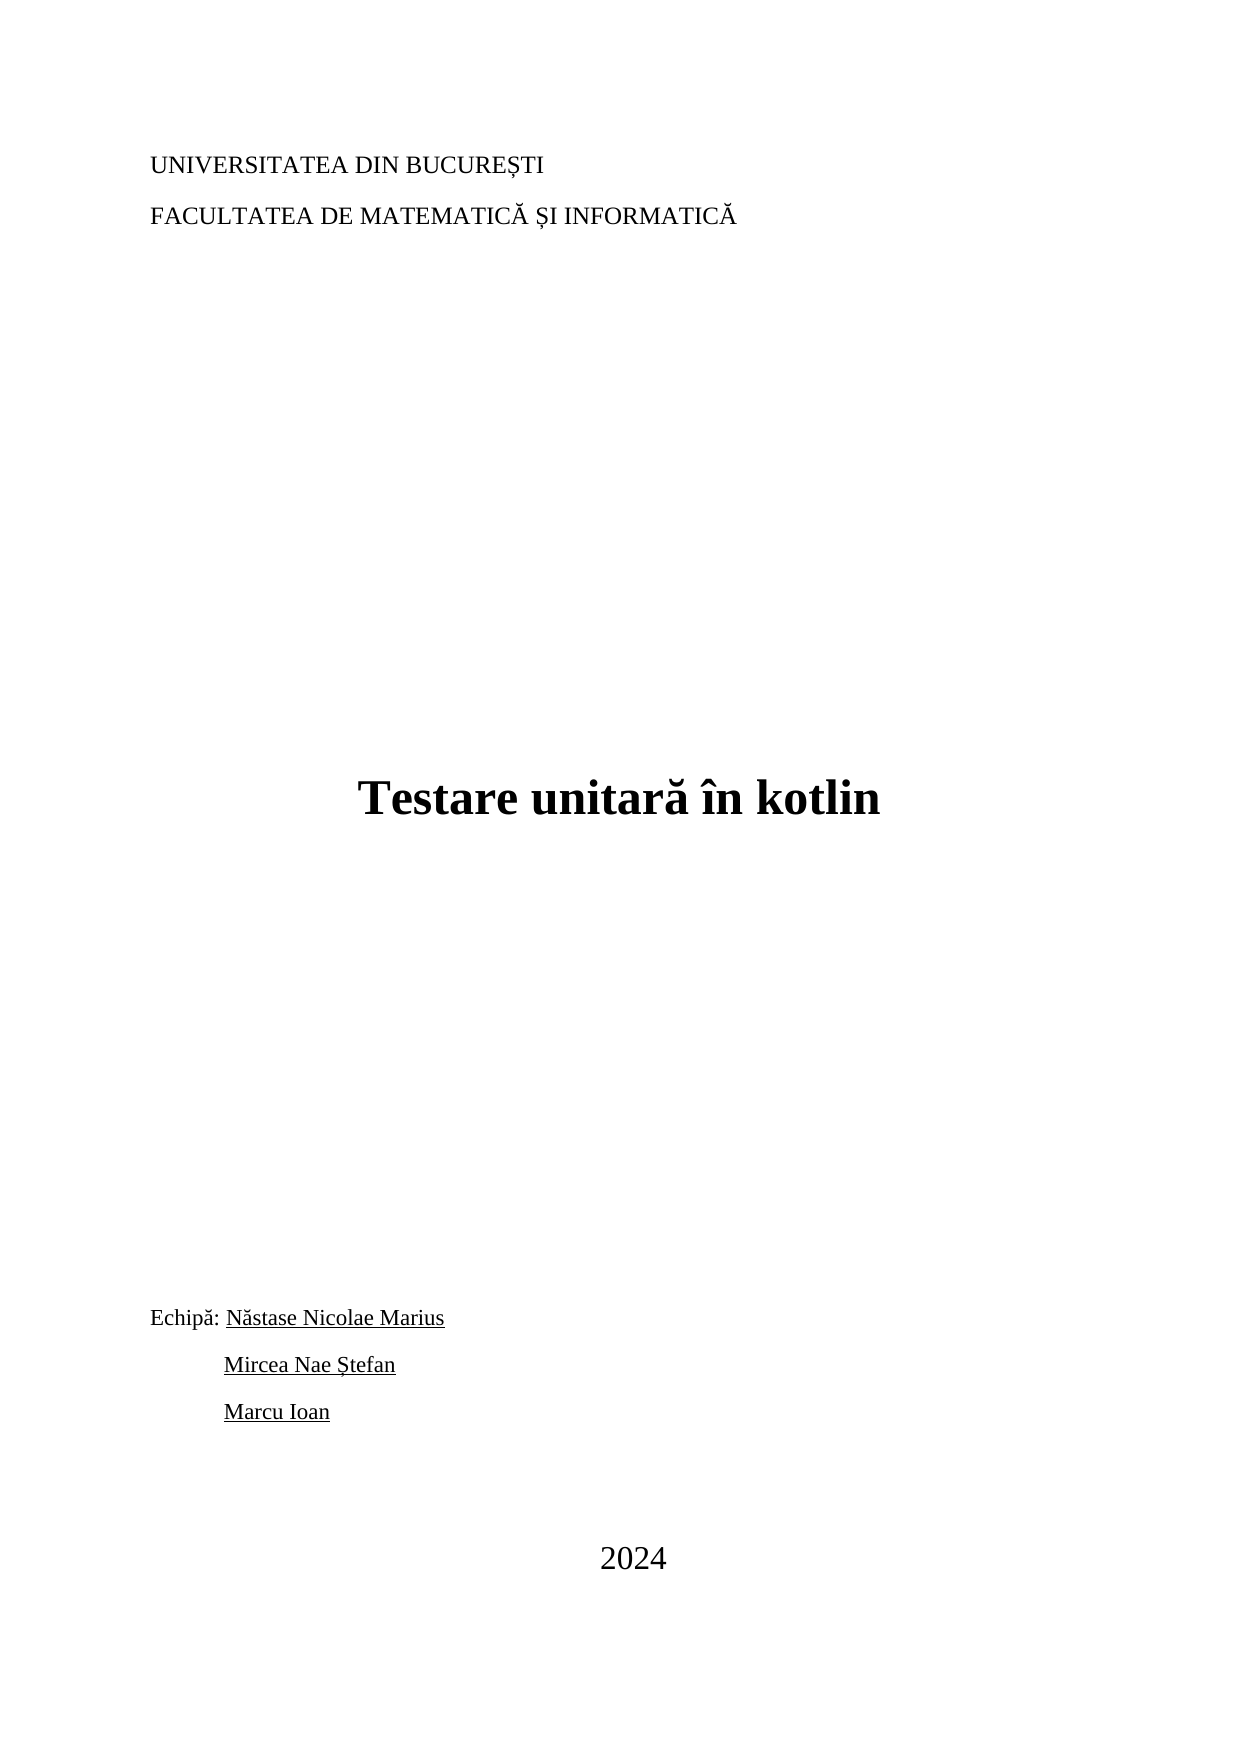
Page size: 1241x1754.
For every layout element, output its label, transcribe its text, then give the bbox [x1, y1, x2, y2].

text Mircea Nae Ștefan [150, 1351, 1090, 1377]
text UNIVERSITATEA DIN BUCUREȘTI [150, 150, 1090, 179]
text Echipă: Năstase Nicolae Marius [150, 1304, 1090, 1330]
text Marcu Ioan [150, 1398, 1090, 1424]
text FACULTATEA DE MATEMATICĂ ȘI INFORMATICĂ [150, 201, 1090, 230]
text 2024 [525, 1538, 1090, 1577]
text Testare unitară în kotlin [150, 768, 1088, 825]
